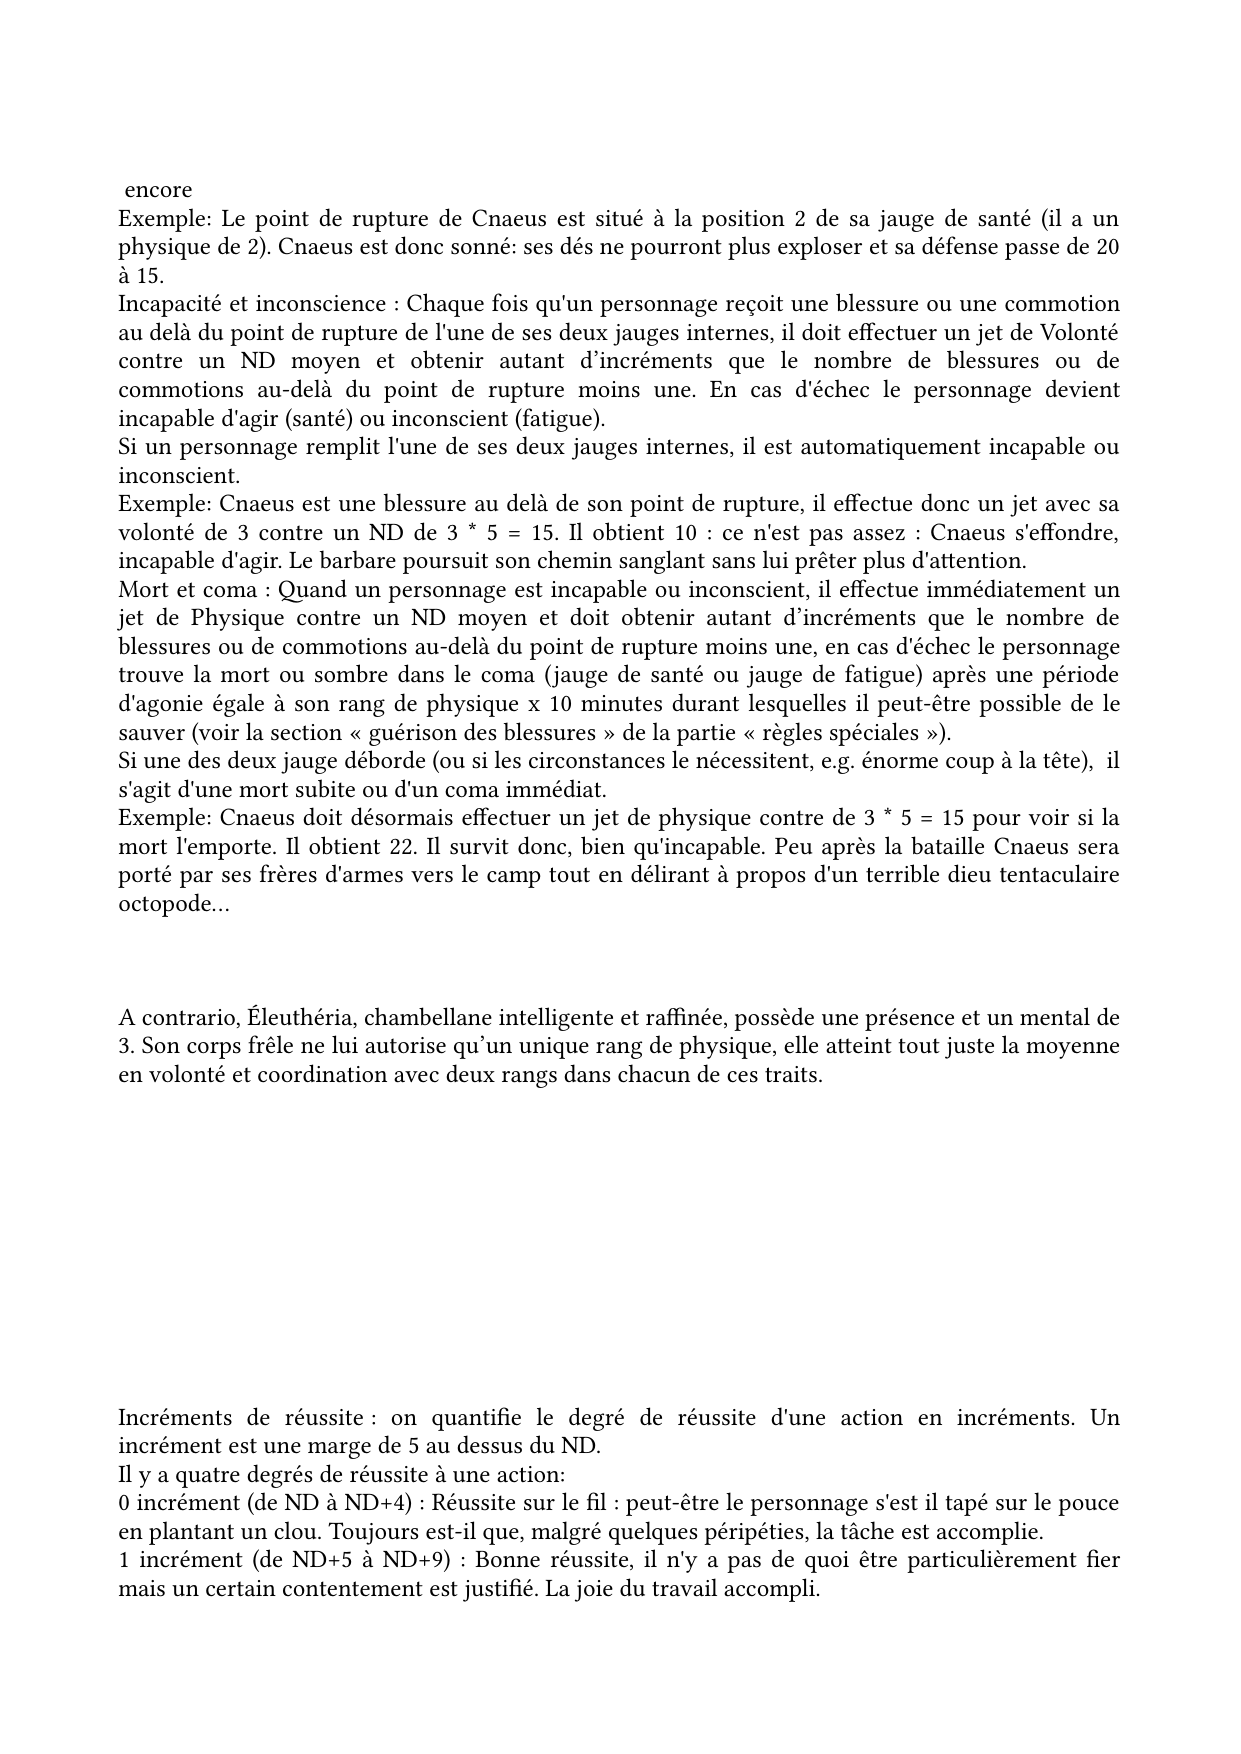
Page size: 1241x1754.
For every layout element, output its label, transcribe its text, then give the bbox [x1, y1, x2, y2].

text 0 incrément (de ND à ND+4) : Réussite sur le fil : peut-être le personnage s'est il tapé sur le pouce en plantant un clou. Toujours est-il que, malgré quelques péripéties, la tâche est accomplie. [118, 1488, 1122, 1545]
text Incapacité et inconscience : Chaque fois qu'un personnage reçoit une blessure ou une commotion au delà du point de rupture de l'une de ses deux jauges internes, il doit effectuer un jet de Volonté contre un ND moyen et obtenir autant d’incréments que le nombre de blessures ou de commotions au-delà du point de rupture moins une. En cas d'échec le personnage devient incapable d'agir (santé) ou inconscient (fatigue). [118, 289, 1122, 432]
text A contrario, Éleuthéria, chambellane intelligente et raffinée, possède une présence et un mental de 3. Son corps frêle ne lui autorise qu’un unique rang de physique, elle atteint tout juste la moyenne en volonté et coordination avec deux rangs dans chacun de ces traits. [118, 1003, 1122, 1088]
text Si un personnage remplit l'une de ses deux jauges internes, il est automatiquement incapable ou inconscient. [118, 432, 1122, 489]
text Exemple: Cnaeus est une blessure au delà de son point de rupture, il effectue donc un jet avec sa volonté de 3 contre un ND de 3 * 5 = 15. Il obtient 10 : ce n'est pas assez : Cnaeus s'effondre, incapable d'agir. Le barbare poursuit son chemin sanglant sans lui prêter plus d'attention. [118, 489, 1122, 575]
text Si une des deux jauge déborde (ou si les circonstances le nécessitent, e.g. énorme coup à la tête), il s'agit d'une mort subite ou d'un coma immédiat. [118, 746, 1122, 803]
text Incréments de réussite : on quantifie le degré de réussite d'une action en incréments. Un incrément est une marge de 5 au dessus du ND. [118, 1402, 1122, 1459]
text Exemple: Le point de rupture de Cnaeus est situé à la position 2 de sa jauge de santé (il a un physique de 2). Cnaeus est donc sonné: ses dés ne pourront plus exploser et sa défense passe de 20 à 15. [118, 204, 1122, 289]
text Exemple: Cnaeus doit désormais effectuer un jet de physique contre de 3 * 5 = 15 pour voir si la mort l'emporte. Il obtient 22. Il survit donc, bien qu'incapable. Peu après la bataille Cnaeus sera porté par ses frères d'armes vers le camp tout en délirant à propos d'un terrible dieu tentaculaire octopode... [118, 803, 1122, 917]
text Il y a quatre degrés de réussite à une action: [118, 1459, 1122, 1488]
text Mort et coma : Quand un personnage est incapable ou inconscient, il effectue immédiatement un jet de Physique contre un ND moyen et doit obtenir autant d’incréments que le nombre de blessures ou de commotions au-delà du point de rupture moins une, en cas d'échec le personnage trouve la mort ou sombre dans le coma (jauge de santé ou jauge de fatigue) après une période d'agonie égale à son rang de physique x 10 minutes durant lesquelles il peut-être possible de le sauver (voir la section « guérison des blessures » de la partie « règles spéciales »). [118, 575, 1122, 746]
text 1 incrément (de ND+5 à ND+9) : Bonne réussite, il n'y a pas de quoi être particulièrement fier mais un certain contentement est justifié. La joie du travail accompli. [118, 1545, 1122, 1602]
text encore [118, 175, 1122, 204]
